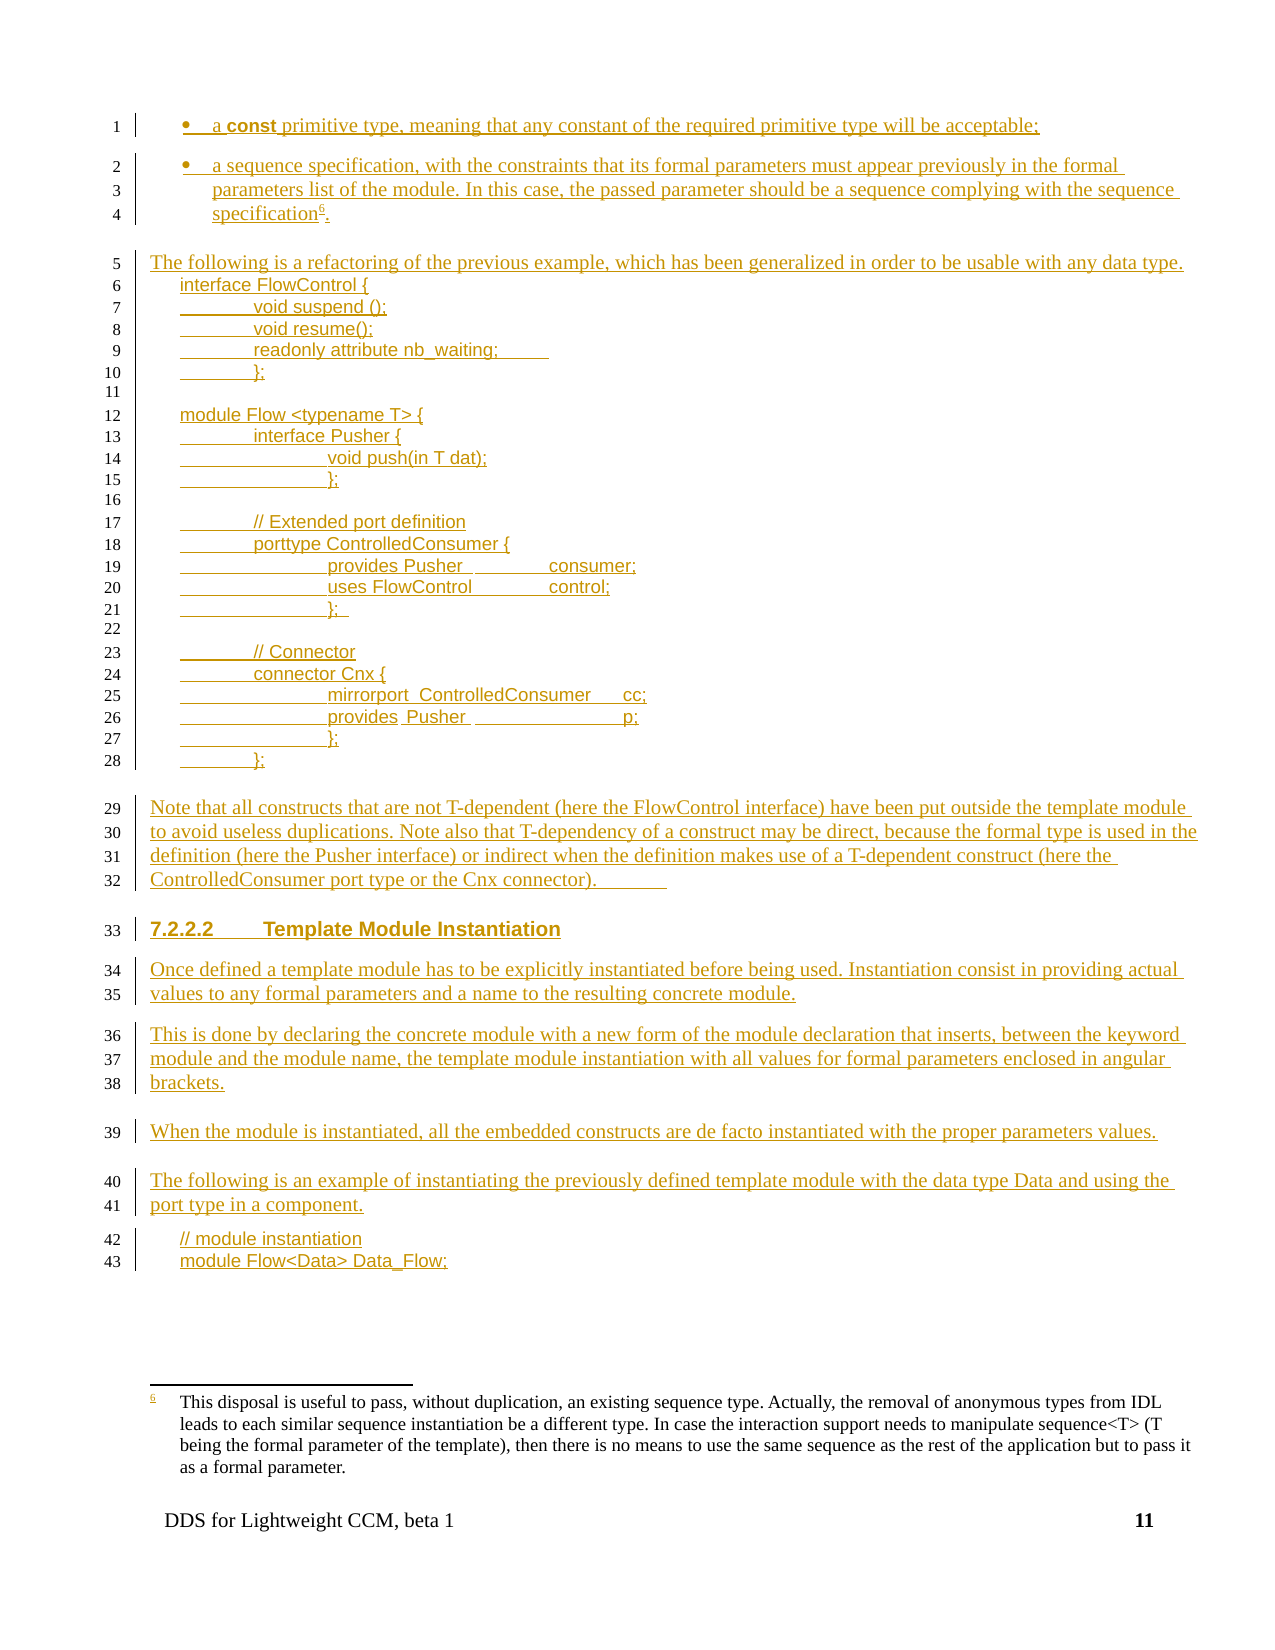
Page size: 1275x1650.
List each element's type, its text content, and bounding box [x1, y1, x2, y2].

text module Flow <typename T> { [179, 403, 1200, 425]
text void suspend (); [179, 296, 1200, 317]
text module Flow<Data> Data_Flow; [179, 1249, 1200, 1271]
text // Connector [179, 641, 1200, 662]
text }; [179, 727, 1200, 748]
list a const primitive type, meaning that any constant of the required primitive type will be acceptable; [182, 112, 1200, 137]
text This is done by declaring the concrete module with a new form of the module declaration that inserts, between the keyword module and the module name, the template module instantiation with all values for formal parameters enclosed in angular brackets. [150, 1022, 1200, 1094]
text readonly attribute nb_waiting; [179, 339, 1200, 360]
text // module instantiation [179, 1228, 1200, 1249]
text void push(in T dat); [179, 447, 1200, 468]
text The following is an example of instantiating the previously defined template module with the data type Data and using the port type in a component. [150, 1168, 1200, 1216]
text When the module is instantiated, all the embedded constructs are de facto instantiated with the proper parameters values. [150, 1119, 1200, 1143]
text uses FlowControl control; [179, 576, 1200, 598]
text provides Pusher consumer; [179, 554, 1200, 576]
text }; [179, 748, 1200, 770]
text porttype ControlledConsumer { [179, 533, 1200, 554]
text }; [179, 468, 1200, 490]
list This disposal is useful to pass, without duplication, an existing sequence type. Actually, the removal of anonymous types from IDL leads to each similar sequence instantiation be a different type. In case the interaction support needs to manipulate sequence<T> (T being the formal parameter of the template), then there is no means to use the same sequence as the rest of the application but to pass it as a formal parameter. [150, 1391, 1200, 1477]
subtitle Template Module Instantiation [150, 917, 1200, 941]
text }; [179, 360, 1200, 382]
list a sequence specification, with the constraints that its formal parameters must appear previously in the formal parameters list of the module. In this case, the passed parameter should be a sequence complying with the sequence specification. [182, 153, 1200, 225]
text mirrorport ControlledConsumer cc; [179, 684, 1200, 705]
text Once defined a template module has to be explicitly instantiated before being used. Instantiation consist in providing actual values to any formal parameters and a name to the resulting concrete module. [150, 957, 1200, 1005]
text connector Cnx { [179, 662, 1200, 684]
text provides Pusher p; [179, 705, 1200, 727]
text interface Pusher { [179, 425, 1200, 447]
text Note that all constructs that are not T-dependent (here the FlowControl interface) have been put outside the template module to avoid useless duplications. Note also that T-dependency of a construct may be direct, because the formal type is used in the definition (here the Pusher interface) or indirect when the definition makes use of a T-dependent construct (here the ControlledConsumer port type or the Cnx connector). [150, 795, 1200, 891]
text The following is a refactoring of the previous example, which has been generalized in order to be usable with any data type. [150, 250, 1200, 274]
text // Extended port definition [179, 511, 1200, 533]
text interface FlowControl { [179, 274, 1200, 296]
text void resume(); [179, 317, 1200, 339]
text }; [179, 598, 1200, 619]
